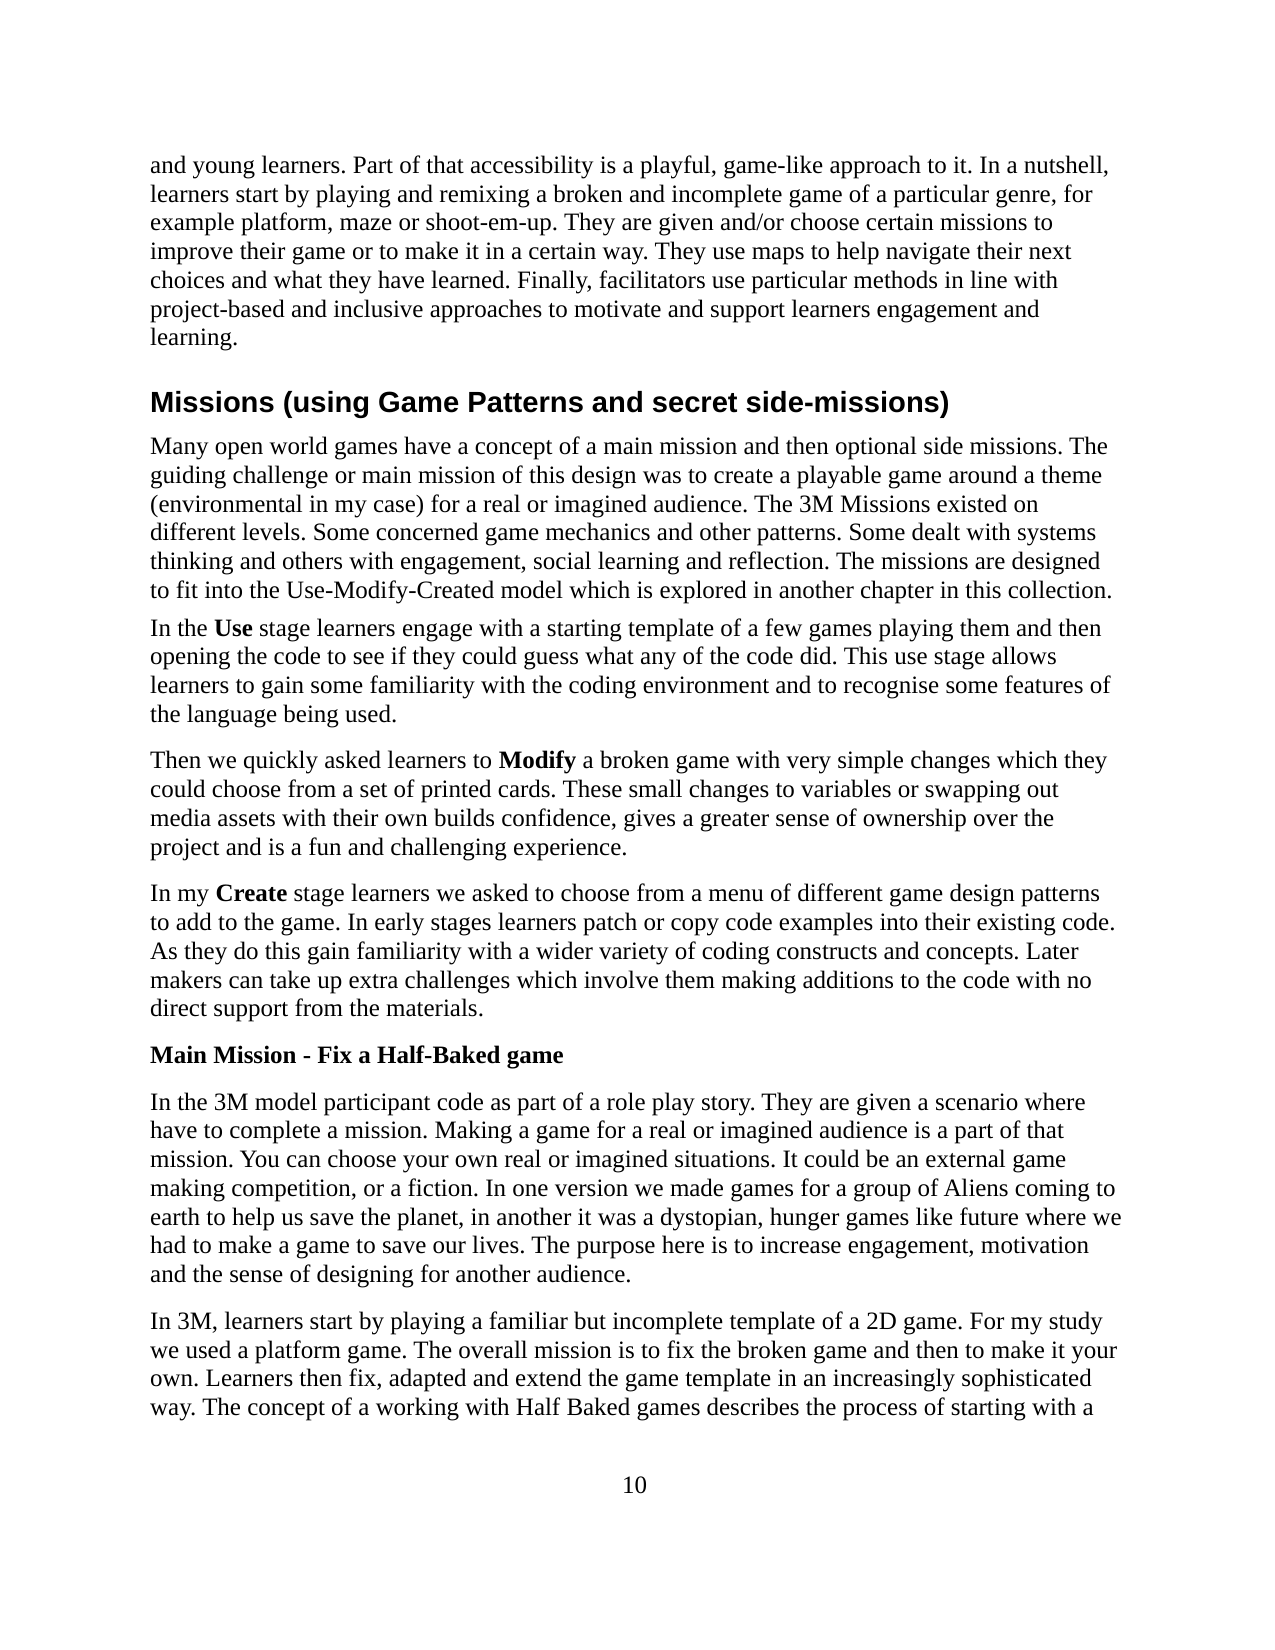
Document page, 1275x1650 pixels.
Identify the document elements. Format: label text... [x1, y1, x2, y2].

text In the Use stage learners engage with a starting template of a few games playing them and then opening the code to see if they could guess what any of the code did. This use stage allows learners to gain some familiarity with the coding environment and to recognise some features of the language being used. [150, 613, 1125, 728]
text In my Create stage learners we asked to choose from a menu of different game design patterns to add to the game. In early stages learners patch or copy code examples into their existing code. As they do this gain familiarity with a wider variety of coding constructs and concepts. Later makers can take up extra challenges which involve them making additions to the code with no direct support from the materials. [150, 878, 1125, 1022]
text In the 3M model participant code as part of a role play story. They are given a scenario where have to complete a mission. Making a game for a real or imagined audience is a part of that mission. You can choose your own real or imagined situations. It could be an external game making competition, or a fiction. In one version we made games for a group of Aliens coming to earth to help us save the planet, in another it was a dystopian, hunger games like future where we had to make a game to save our lives. The purpose here is to increase engagement, motivation and the sense of designing for another audience. [150, 1087, 1125, 1288]
text and young learners. Part of that accessibility is a playful, game-like approach to it. In a nutshell, learners start by playing and remixing a broken and incomplete game of a particular genre, for example platform, maze or shoot-em-up. They are given and/or choose certain missions to improve their game or to make it in a certain way. They use maps to help navigate their next choices and what they have learned. Finally, facilitators use particular methods in line with project-based and inclusive approaches to motivate and support learners engagement and learning. [150, 150, 1125, 351]
text Main Mission - Fix a Half-Baked game [150, 1040, 1125, 1069]
text Then we quickly asked learners to Modify a broken game with very simple changes which they could choose from a set of printed cards. These small changes to variables or swapping out media assets with their own builds confidence, gives a greater sense of ownership over the project and is a fun and challenging experience. [150, 746, 1125, 861]
text Many open world games have a concept of a main mission and then optional side missions. The guiding challenge or main mission of this design was to create a playable game around a theme (environmental in my case) for a real or imagined audience. The 3M Missions existed on different levels. Some concerned game mechanics and other patterns. Some dealt with systems thinking and others with engagement, social learning and reflection. The missions are designed to fit into the Use-Modify-Created model which is explored in another chapter in this collection. [150, 431, 1125, 604]
subtitle Missions (using Game Patterns and secret side-missions) [150, 385, 1125, 419]
text In 3M, learners start by playing a familiar but incomplete template of a 2D game. For my study we used a platform game. The overall mission is to fix the broken game and then to make it your own. Learners then fix, adapted and extend the game template in an increasingly sophisticated way. The concept of a working with Half Baked games describes the process of starting with a [150, 1306, 1125, 1421]
